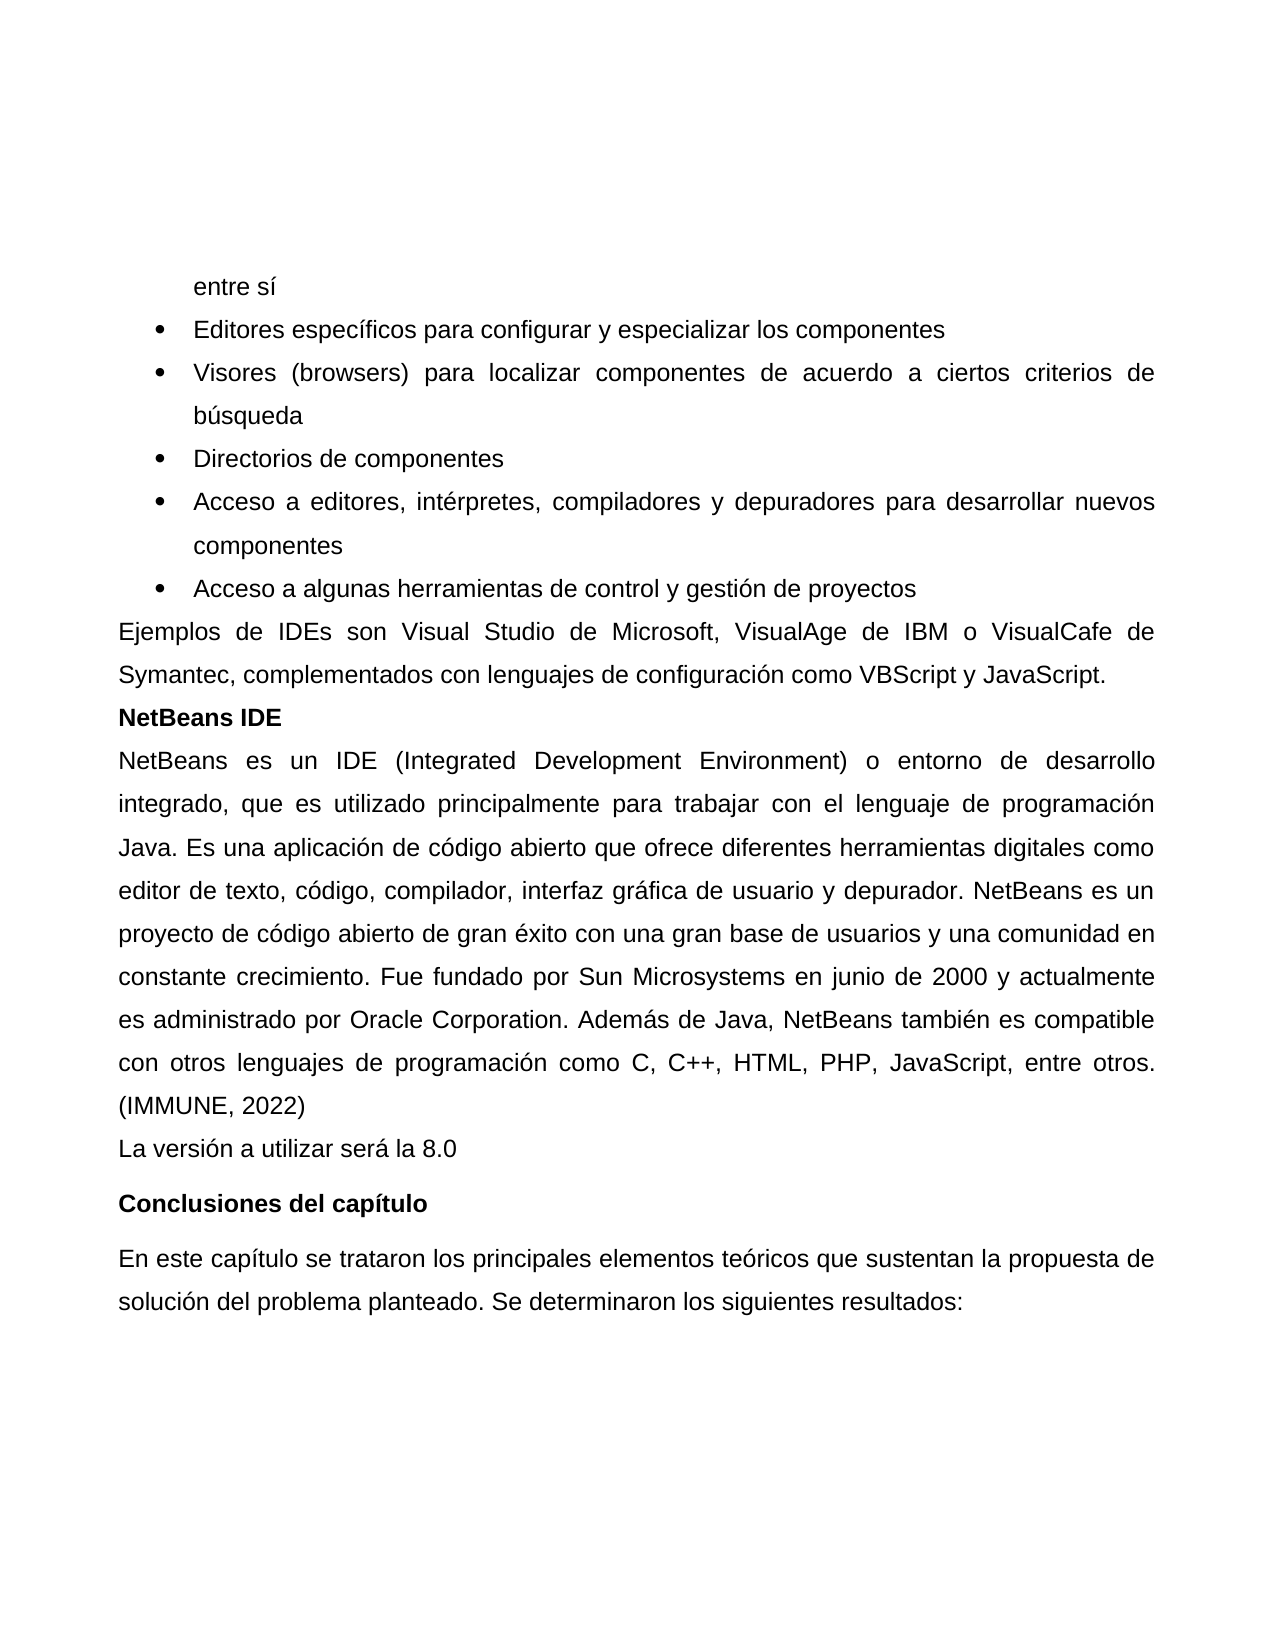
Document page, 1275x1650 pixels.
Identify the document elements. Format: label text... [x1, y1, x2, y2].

list Acceso a algunas herramientas de control y gestión de proyectos [156, 574, 1157, 603]
list entre sí [156, 271, 1157, 300]
list Directorios de componentes [156, 444, 1157, 473]
text NetBeans IDE [118, 703, 1157, 732]
text En este capítulo se trataron los principales elementos teóricos que sustentan la propuesta de solución del problema planteado. Se determinaron los siguientes resultados: [118, 1244, 1157, 1316]
list Visores (browsers) para localizar componentes de acuerdo a ciertos criterios de búsqueda [156, 358, 1157, 430]
list Editores específicos para configurar y especializar los componentes [156, 314, 1157, 343]
list Acceso a editores, intérpretes, compiladores y depuradores para desarrollar nuevos componentes [156, 487, 1157, 559]
text La versión a utilizar será la 8.0 [118, 1134, 1157, 1163]
text Ejemplos de IDEs son Visual Studio de Microsoft, VisualAge de IBM o VisualCafe de Symantec, complementados con lenguajes de configuración como VBScript y JavaScript. [118, 617, 1157, 689]
subtitle Conclusiones del capítulo [118, 1189, 1157, 1218]
text NetBeans es un IDE (Integrated Development Environment) o entorno de desarrollo integrado, que es utilizado principalmente para trabajar con el lenguaje de programación Java. Es una aplicación de código abierto que ofrece diferentes herramientas digitales como editor de texto, código, compilador, interfaz gráfica de usuario y depurador. NetBeans es un proyecto de código abierto de gran éxito con una gran base de usuarios y una comunidad en constante crecimiento. Fue fundado por Sun Microsystems en junio de 2000 y actualmente es administrado por Oracle Corporation. Además de Java, NetBeans también es compatible con otros lenguajes de programación como C, C++, HTML, PHP, JavaScript, entre otros.(IMMUNE, 2022) [118, 746, 1157, 1120]
